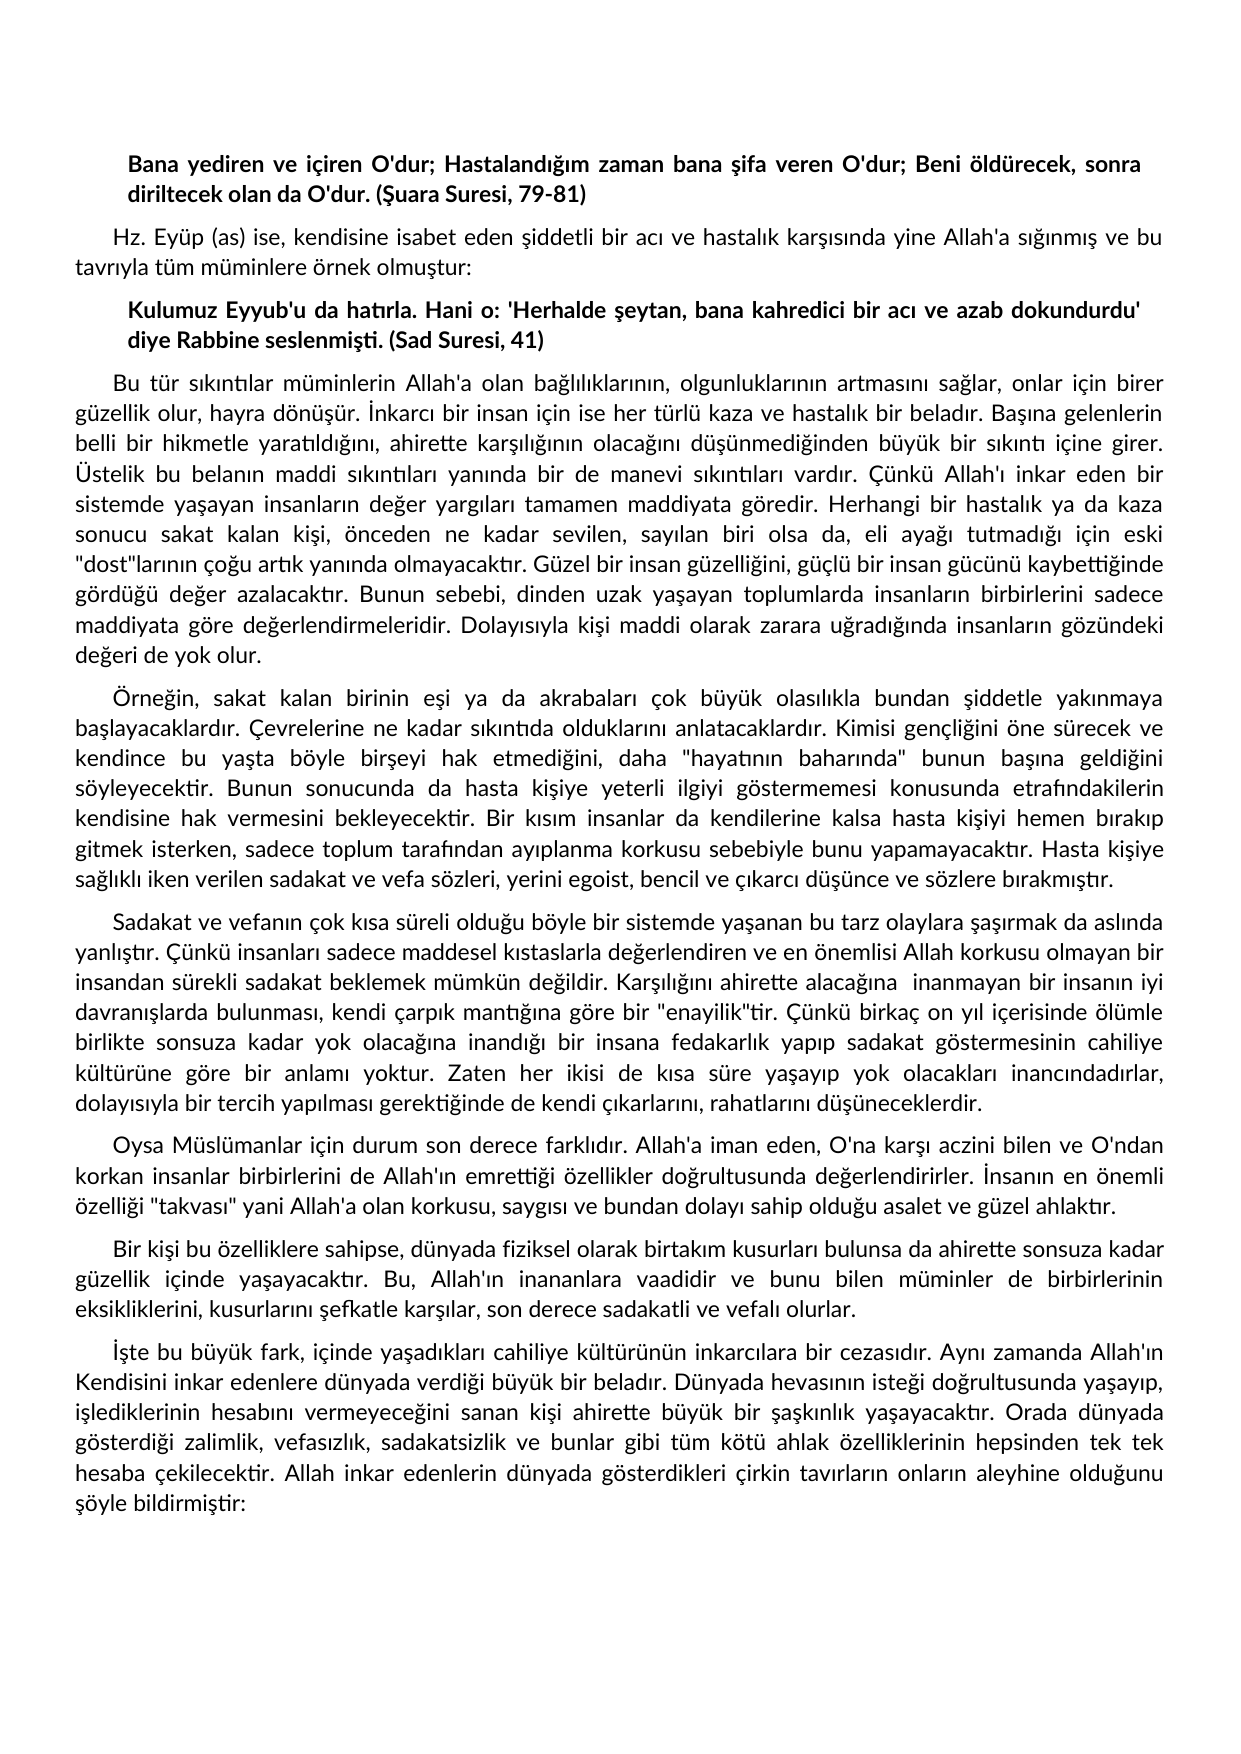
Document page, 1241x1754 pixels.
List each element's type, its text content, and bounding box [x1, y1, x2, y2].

text Bu tür sıkıntılar müminlerin Allah'a olan bağlılıklarının, olgunluklarının artmasını sağlar, onlar için birer güzellik olur, hayra dönüşür. İnkarcı bir insan için ise her türlü kaza ve hastalık bir beladır. Başına gelenlerin belli bir hikmetle yaratıldığını, ahirette karşılığının olacağını düşünmediğinden büyük bir sıkıntı içine girer. Üstelik bu belanın maddi sıkıntıları yanında bir de manevi sıkıntıları vardır. Çünkü Allah'ı inkar eden bir sistemde yaşayan insanların değer yargıları tamamen maddiyata göredir. Herhangi bir hastalık ya da kaza sonucu sakat kalan kişi, önceden ne kadar sevilen, sayılan biri olsa da, eli ayağı tutmadığı için eski "dost"larının çoğu artık yanında olmayacaktır. Güzel bir insan güzelliğini, güçlü bir insan gücünü kaybettiğinde gördüğü değer azalacaktır. Bunun sebebi, dinden uzak yaşayan toplumlarda insanların birbirlerini sadece maddiyata göre değerlendirmeleridir. Dolayısıyla kişi maddi olarak zarara uğradığında insanların gözündeki değeri de yok olur. [75, 369, 1165, 668]
text Hz. Eyüp (as) ise, kendisine isabet eden şiddetli bir acı ve hastalık karşısında yine Allah'a sığınmış ve bu tavrıyla tüm müminlere örnek olmuştur: [75, 223, 1165, 281]
text Kulumuz Eyyub'u da hatırla. Hani o: 'Herhalde şeytan, bana kahredici bir acı ve azab dokundurdu' diye Rabbine seslenmişti. (Sad Suresi, 41) [127, 296, 1143, 353]
text Oysa Müslümanlar için durum son derece farklıdır. Allah'a iman eden, O'na karşı aczini bilen ve O'ndan korkan insanlar birbirlerini de Allah'ın emrettiği özellikler doğrultusunda değerlendirirler. İnsanın en önemli özelliği "takvası" yani Allah'a olan korkusu, saygısı ve bundan dolayı sahip olduğu asalet ve güzel ahlaktır. [75, 1131, 1165, 1219]
text İşte bu büyük fark, içinde yaşadıkları cahiliye kültürünün inkarcılara bir cezasıdır. Aynı zamanda Allah'ın Kendisini inkar edenlere dünyada verdiği büyük bir beladır. Dünyada hevasının isteği doğrultusunda yaşayıp, işlediklerinin hesabını vermeyeceğini sanan kişi ahirette büyük bir şaşkınlık yaşayacaktır. Orada dünyada gösterdiği zalimlik, vefasızlık, sadakatsizlik ve bunlar gibi tüm kötü ahlak özelliklerinin hepsinden tek tek hesaba çekilecektir. Allah inkar edenlerin dünyada gösterdikleri çirkin tavırların onların aleyhine olduğunu şöyle bildirmiştir: [75, 1337, 1165, 1516]
text Sadakat ve vefanın çok kısa süreli olduğu böyle bir sistemde yaşanan bu tarz olaylara şaşırmak da aslında yanlıştır. Çünkü insanları sadece maddesel kıstaslarla değerlendiren ve en önemlisi Allah korkusu olmayan bir insandan sürekli sadakat beklemek mümkün değildir. Karşılığını ahirette alacağına inanmayan bir insanın iyi davranışlarda bulunması, kendi çarpık mantığına göre bir "enayilik"tir. Çünkü birkaç on yıl içerisinde ölümle birlikte sonsuza kadar yok olacağına inandığı bir insana fedakarlık yapıp sadakat göstermesinin cahiliye kültürüne göre bir anlamı yoktur. Zaten her ikisi de kısa süre yaşayıp yok olacakları inancındadırlar, dolayısıyla bir tercih yapılması gerektiğinde de kendi çıkarlarını, rahatlarını düşüneceklerdir. [75, 907, 1165, 1116]
text Bana yediren ve içiren O'dur; Hastalandığım zaman bana şifa veren O'dur; Beni öldürecek, sonra diriltecek olan da O'dur. (Şuara Suresi, 79-81) [127, 150, 1143, 208]
text Örneğin, sakat kalan birinin eşi ya da akrabaları çok büyük olasılıkla bundan şiddetle yakınmaya başlayacaklardır. Çevrelerine ne kadar sıkıntıda olduklarını anlatacaklardır. Kimisi gençliğini öne sürecek ve kendince bu yaşta böyle birşeyi hak etmediğini, daha "hayatının baharında" bunun başına geldiğini söyleyecektir. Bunun sonucunda da hasta kişiye yeterli ilgiyi göstermemesi konusunda etrafındakilerin kendisine hak vermesini bekleyecektir. Bir kısım insanlar da kendilerine kalsa hasta kişiyi hemen bırakıp gitmek isterken, sadece toplum tarafından ayıplanma korkusu sebebiyle bunu yapamayacaktır. Hasta kişiye sağlıklı iken verilen sadakat ve vefa sözleri, yerini egoist, bencil ve çıkarcı düşünce ve sözlere bırakmıştır. [75, 683, 1165, 892]
text Bir kişi bu özelliklere sahipse, dünyada fiziksel olarak birtakım kusurları bulunsa da ahirette sonsuza kadar güzellik içinde yaşayacaktır. Bu, Allah'ın inananlara vaadidir ve bunu bilen müminler de birbirlerinin eksikliklerini, kusurlarını şefkatle karşılar, son derece sadakatli ve vefalı olurlar. [75, 1234, 1165, 1322]
